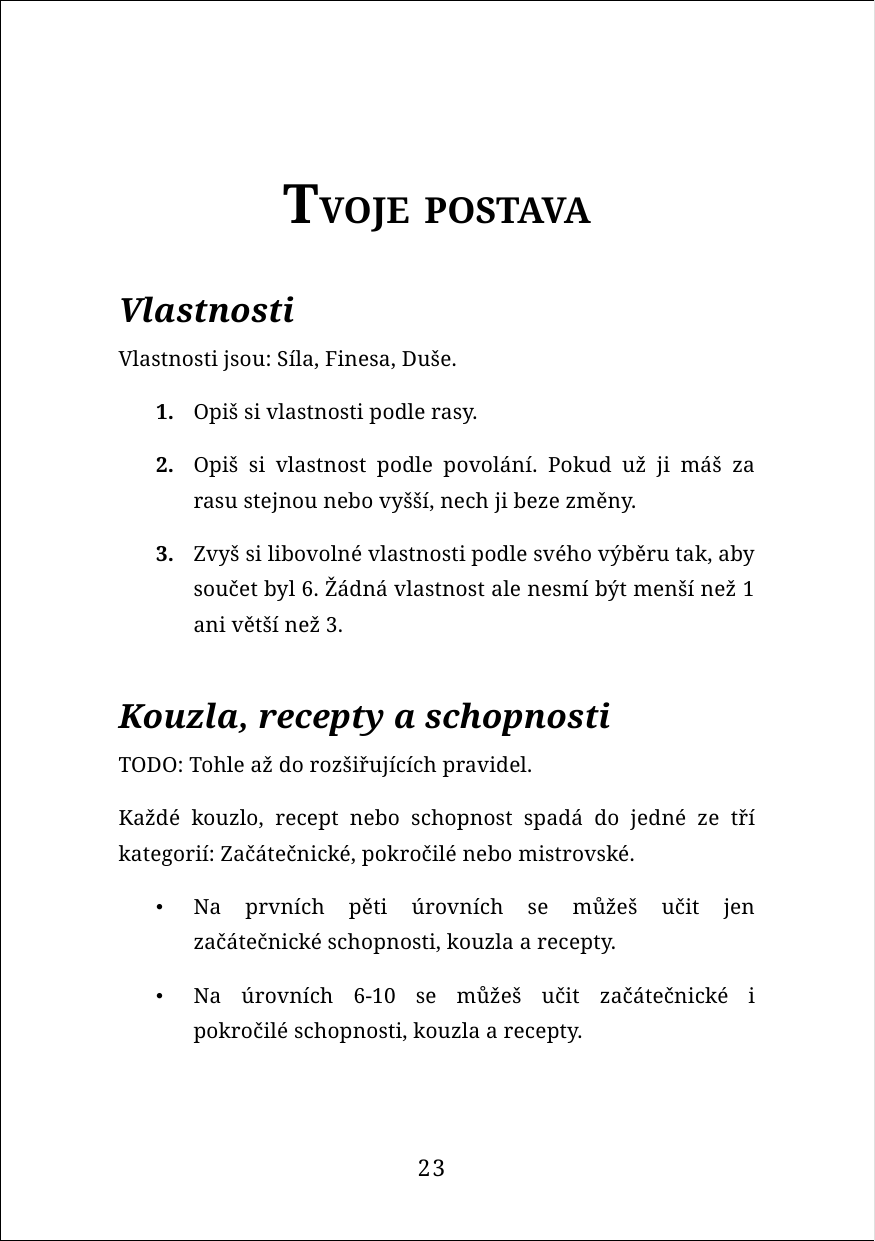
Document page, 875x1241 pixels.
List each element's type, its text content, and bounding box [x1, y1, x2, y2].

text Každé kouzlo, recept nebo schopnost spadá do jedné ze tří kategorií: Začátečnické, pokročilé nebo mistrovské. [118, 803, 756, 867]
text Vlastnosti jsou: Síla, Finesa, Duše. [118, 344, 756, 372]
subtitle Vlastnosti [118, 287, 756, 332]
subtitle Tvoje postava [118, 166, 756, 239]
subtitle Kouzla, recepty a schopnosti [118, 693, 756, 738]
list Zvyš si libovolné vlastnosti podle svého výběru tak, aby součet byl 6. Žádná vlastnost ale nesmí být menší než 1 ani větší než 3. [156, 539, 756, 638]
list Na prvních pěti úrovních se můžeš učit jen začátečnické schopnosti, kouzla a recepty. [156, 892, 756, 956]
list Opiš si vlastnost podle povolání. Pokud už ji máš za rasu stejnou nebo vyšší, nech ji beze změny. [156, 450, 756, 514]
text TODO: Tohle až do rozšiřujících pravidel. [118, 750, 756, 778]
list Na úrovních 6-10 se můžeš učit začátečnické i pokročilé schopnosti, kouzla a recepty. [156, 981, 756, 1045]
list Opiš si vlastnosti podle rasy. [156, 397, 756, 425]
